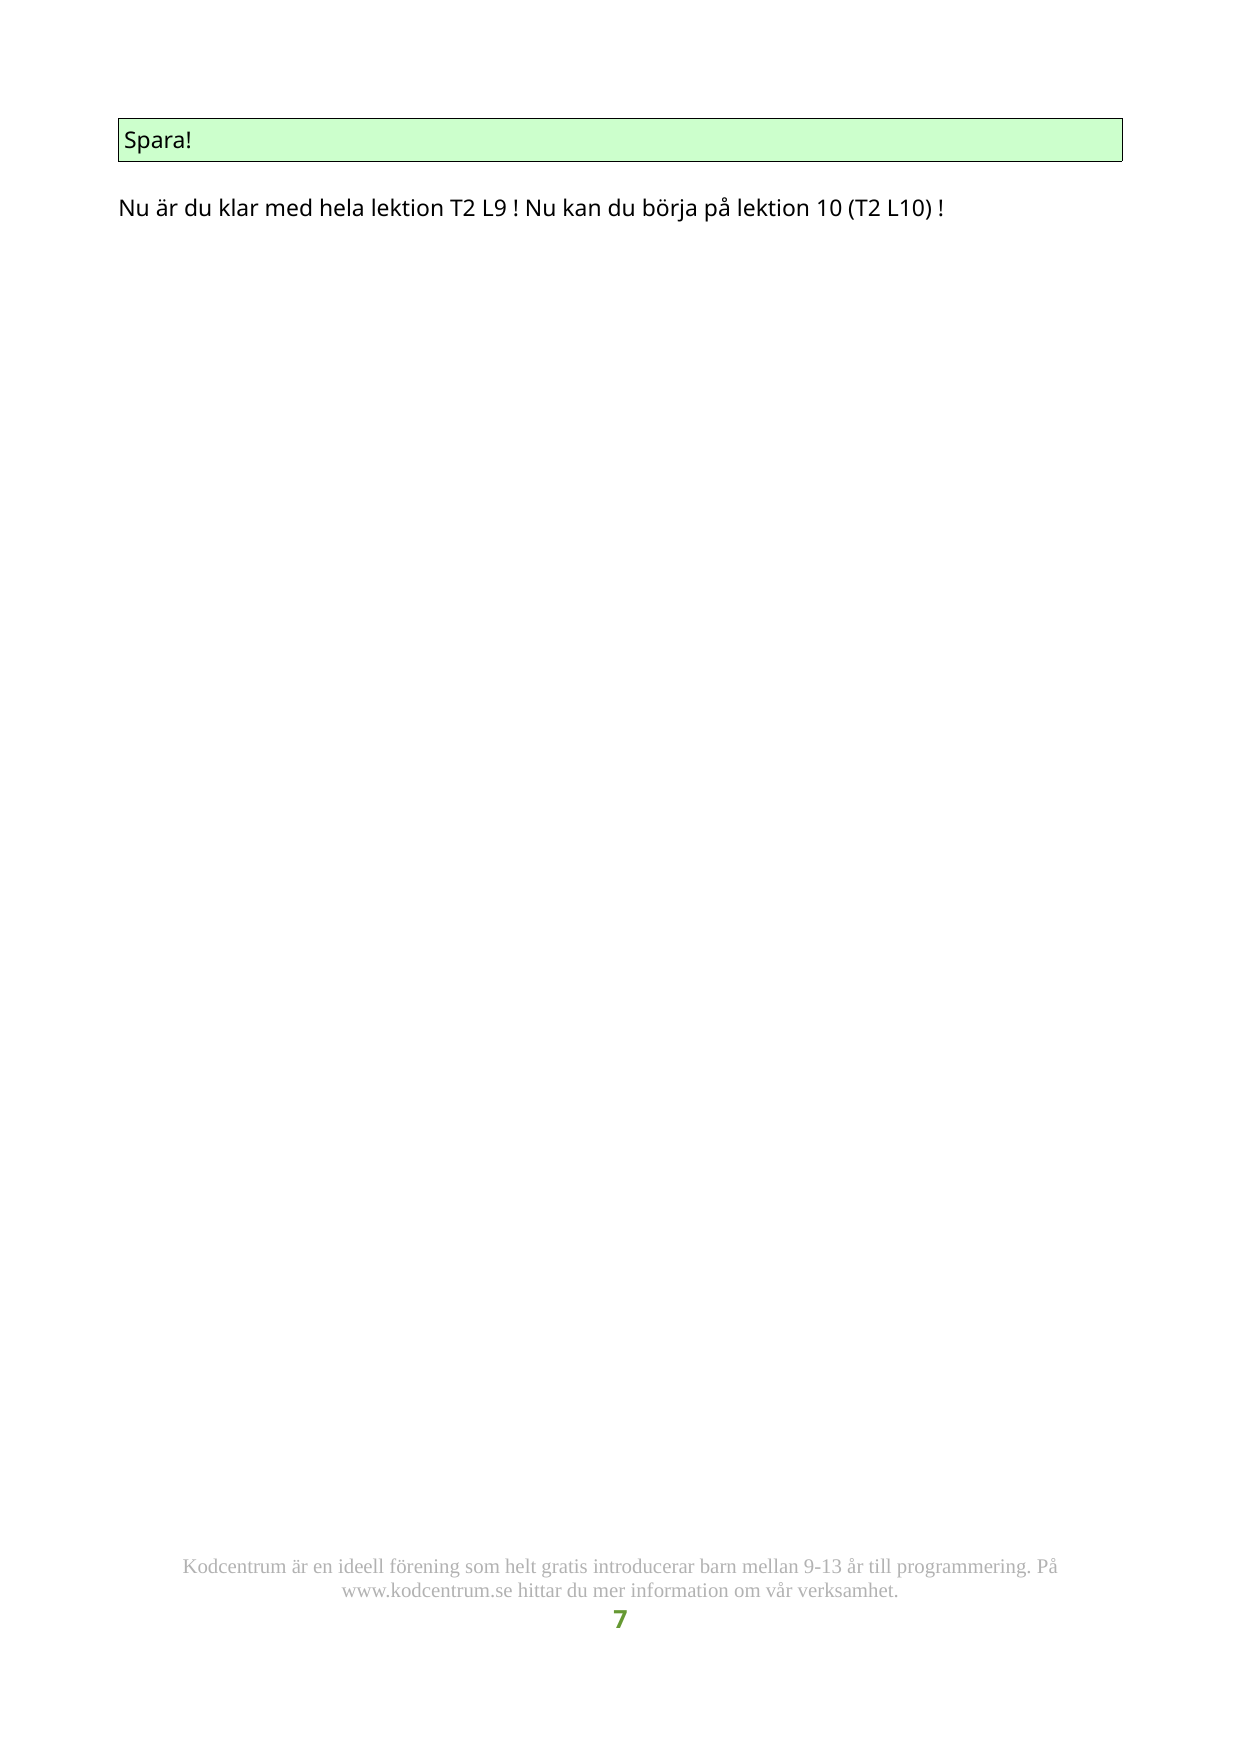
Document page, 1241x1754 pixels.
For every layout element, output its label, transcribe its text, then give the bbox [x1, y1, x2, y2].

table_header Spara! [119, 119, 1122, 161]
text Nu är du klar med hela lektion T2 L9 ! Nu kan du börja på lektion 10 (T2 L10) ! [118, 192, 1122, 223]
